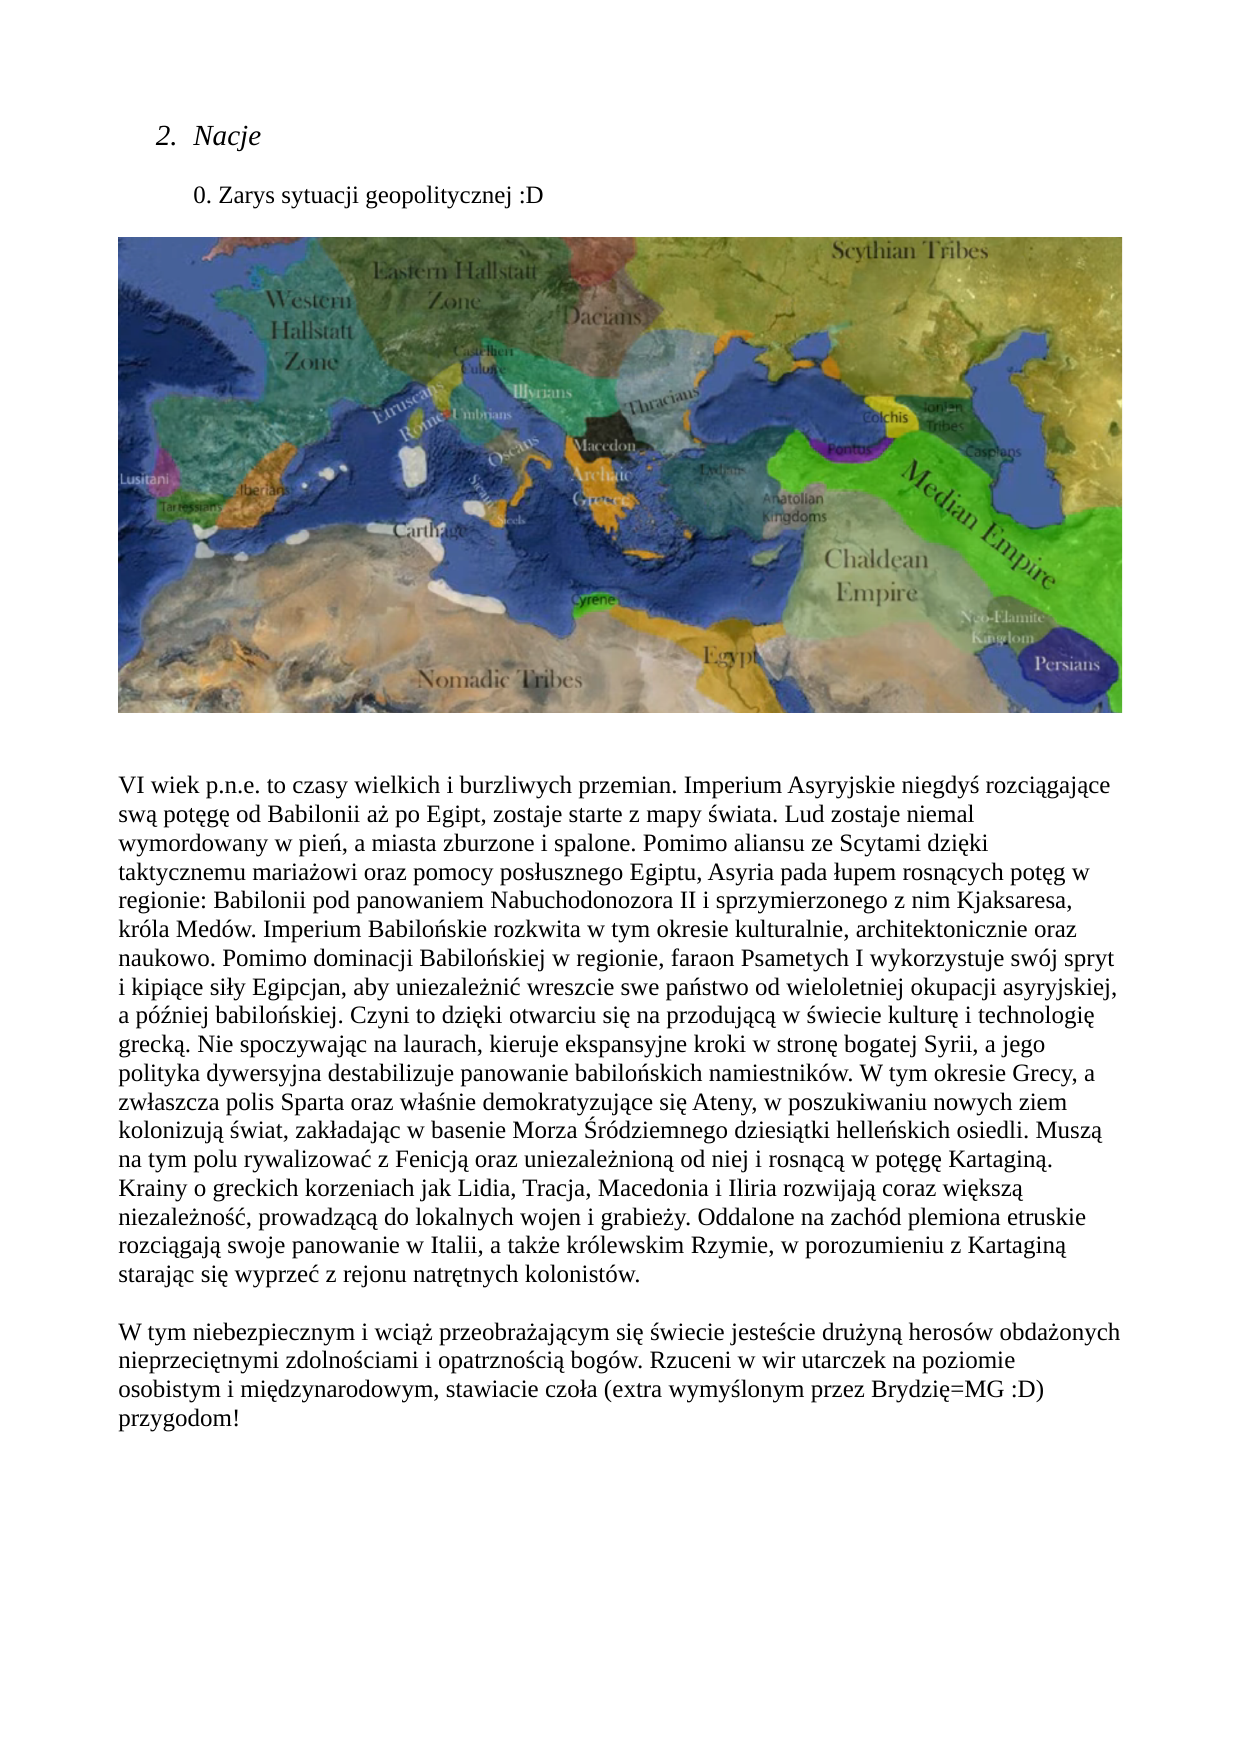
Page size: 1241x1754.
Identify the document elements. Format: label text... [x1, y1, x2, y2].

picture [118, 237, 1123, 713]
text VI wiek p.n.e. to czasy wielkich i burzliwych przemian. Imperium Asyryjskie niegdyś rozciągające swą potęgę od Babilonii aż po Egipt, zostaje starte z mapy świata. Lud zostaje niemal wymordowany w pień, a miasta zburzone i spalone. Pomimo aliansu ze Scytami dzięki taktycznemu mariażowi oraz pomocy posłusznego Egiptu, Asyria pada łupem rosnących potęg w regionie: Babilonii pod panowaniem Nabuchodonozora II i sprzymierzonego z nim Kjaksaresa, króla Medów. Imperium Babilońskie rozkwita w tym okresie kulturalnie, architektonicznie oraz naukowo. Pomimo dominacji Babilońskiej w regionie, faraon Psametych I wykorzystuje swój spryt i kipiące siły Egipcjan, aby uniezależnić wreszcie swe państwo od wieloletniej okupacji asyryjskiej, a później babilońskiej. Czyni to dzięki otwarciu się na przodującą w świecie kulturę i technologię grecką. Nie spoczywając na laurach, kieruje ekspansyjne kroki w stronę bogatej Syrii, a jego polityka dywersyjna destabilizuje panowanie babilońskich namiestników. W tym okresie Grecy, a zwłaszcza polis Sparta oraz właśnie demokratyzujące się Ateny, w poszukiwaniu nowych ziem kolonizują świat, zakładając w basenie Morza Śródziemnego dziesiątki helleńskich osiedli. Muszą na tym polu rywalizować z Fenicją oraz uniezależnioną od niej i rosnącą w potęgę Kartaginą. Krainy o greckich korzeniach jak Lidia, Tracja, Macedonia i Iliria rozwijają coraz większą niezależność, prowadzącą do lokalnych wojen i grabieży. Oddalone na zachód plemiona etruskie rozciągają swoje panowanie w Italii, a także królewskim Rzymie, w porozumieniu z Kartaginą starając się wyprzeć z rejonu natrętnych kolonistów. [118, 770, 1122, 1288]
list 0. Zarys sytuacji geopolitycznej :D [156, 180, 1122, 209]
text W tym niebezpiecznym i wciąż przeobrażającym się świecie jesteście drużyną herosów obdażonych nieprzeciętnymi zdolnościami i opatrznością bogów. Rzuceni w wir utarczek na poziomie osobistym i międzynarodowym, stawiacie czoła (extra wymyślonym przez Brydzię=MG :D) przygodom! [118, 1317, 1122, 1432]
list Nacje [156, 118, 1122, 152]
